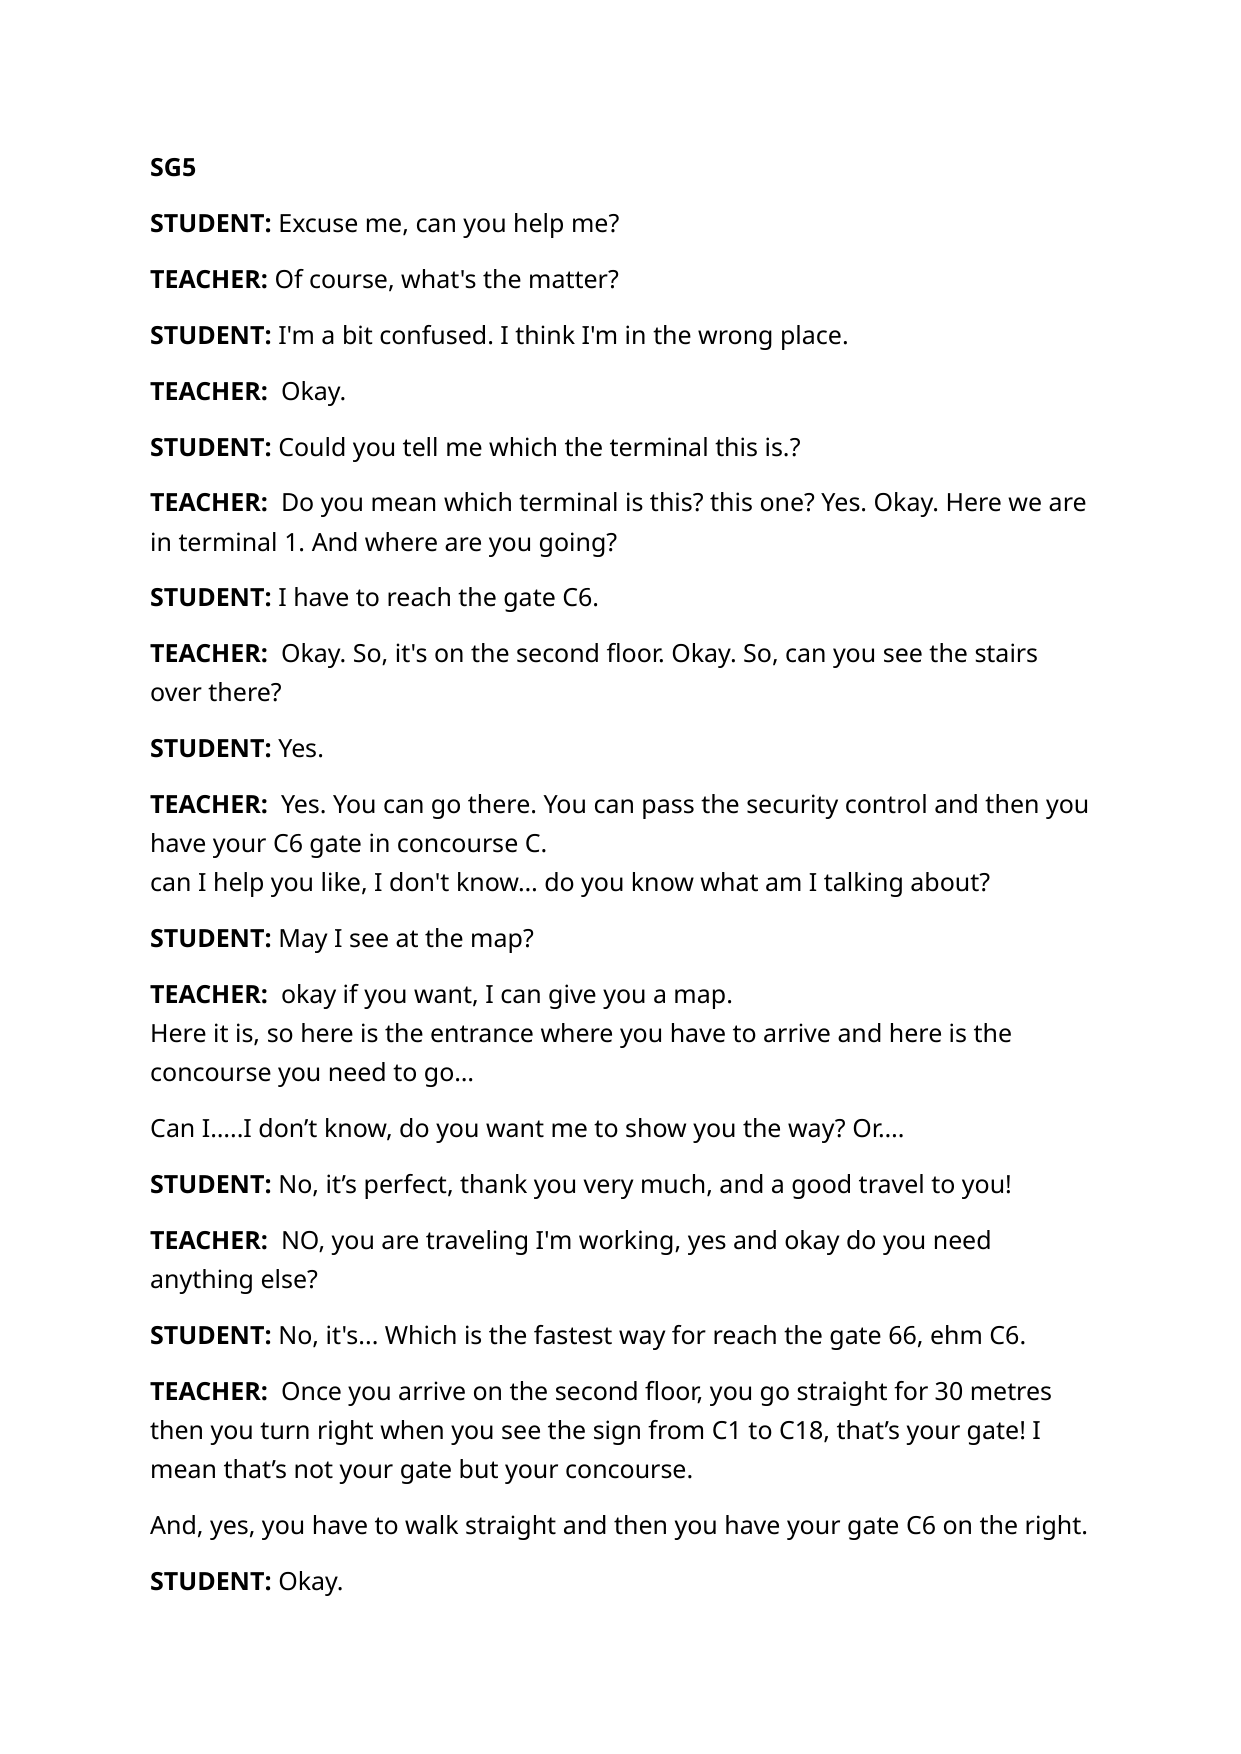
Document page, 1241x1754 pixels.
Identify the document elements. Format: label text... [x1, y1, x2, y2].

text TEACHER: Yes. You can go there. You can pass the security control and then you have your C6 gate in concourse C. can I help you like, I don't know… do you know what am I talking about? [150, 787, 1090, 899]
text TEACHER: Okay. [150, 373, 1090, 407]
text STUDENT: No, it’s perfect, thank you very much, and a good travel to you! [150, 1167, 1090, 1201]
text And, yes, you have to walk straight and then you have your gate C6 on the right. [150, 1507, 1090, 1542]
text STUDENT: Yes. [150, 731, 1090, 765]
text TEACHER: Okay. So, it's on the second floor. Okay. So, can you see the stairs over there? [150, 636, 1090, 709]
text SG5 [150, 150, 1090, 184]
text STUDENT: Excuse me, can you help me? [150, 206, 1090, 240]
text STUDENT: No, it's... Which is the fastest way for reach the gate 66, ehm C6. [150, 1317, 1090, 1352]
text TEACHER: okay if you want, I can give you a map. Here it is, so here is the entrance where you have to arrive and here is the concourse you need to go… [150, 977, 1090, 1089]
text STUDENT: Could you tell me which the terminal this is.? [150, 429, 1090, 463]
text STUDENT: I'm a bit confused. I think I'm in the wrong place. [150, 317, 1090, 352]
text TEACHER: Do you mean which terminal is this? this one? Yes. Okay. Here we are in terminal 1. And where are you going? [150, 485, 1090, 558]
text TEACHER: Of course, what's the matter? [150, 262, 1090, 296]
text STUDENT: May I see at the map? [150, 921, 1090, 955]
text STUDENT: Okay. [150, 1563, 1090, 1597]
text TEACHER: Once you arrive on the second floor, you go straight for 30 metres then you turn right when you see the sign from C1 to C18, that’s your gate! I mean that’s not your gate but your concourse. [150, 1373, 1090, 1486]
text TEACHER: NO, you are traveling I'm working, yes and okay do you need anything else? [150, 1222, 1090, 1296]
text Can I…..I don’t know, do you want me to show you the way? Or…. [150, 1111, 1090, 1145]
text STUDENT: I have to reach the gate C6. [150, 580, 1090, 614]
